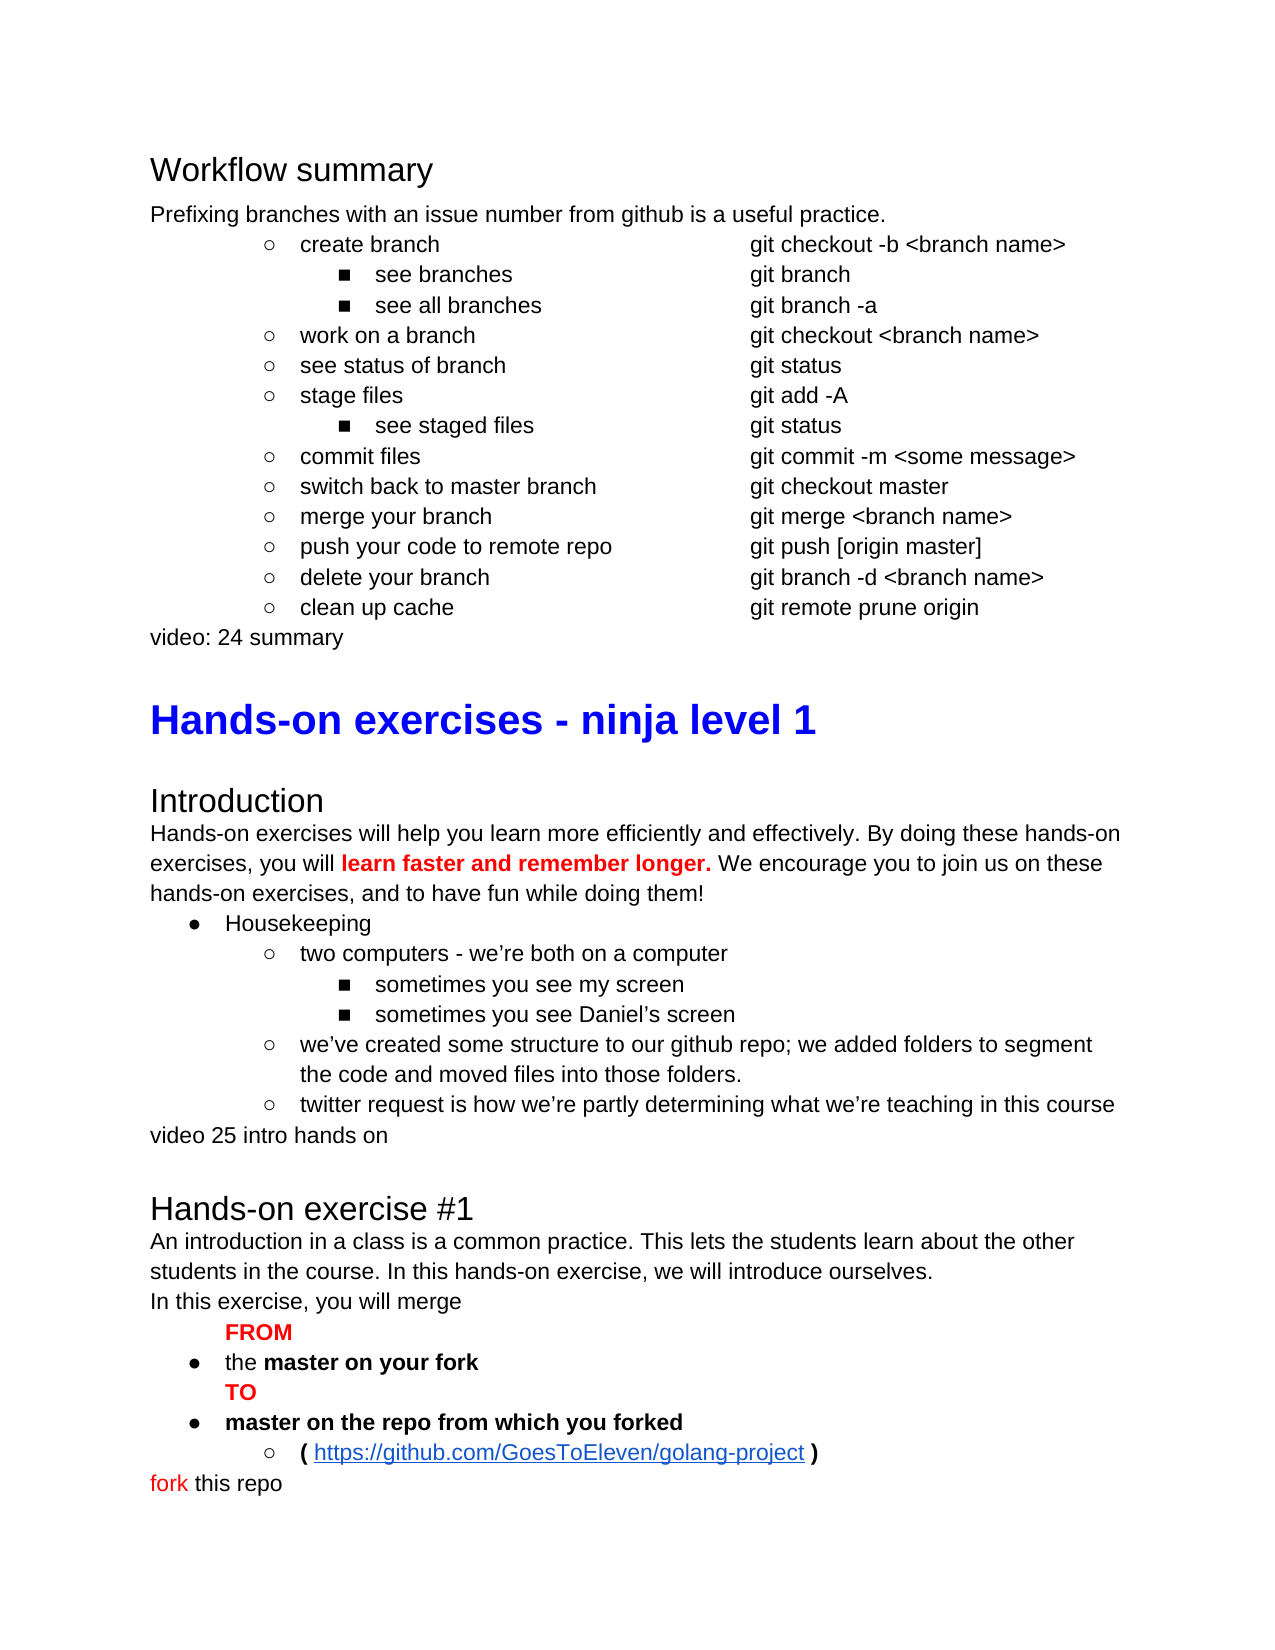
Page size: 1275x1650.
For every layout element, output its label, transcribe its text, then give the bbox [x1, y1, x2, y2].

text fork this repo [150, 1469, 1125, 1496]
text Hands-on exercises will help you learn more efficiently and effectively. By doing these hands-on exercises, you will learn faster and remember longer. We encourage you to join us on these hands-on exercises, and to have fun while doing them! [150, 819, 1125, 906]
list see staged files git status [337, 412, 1125, 439]
list clean up cache git remote prune origin [262, 594, 1125, 620]
list delete your branch git branch -d <branch name> [262, 563, 1125, 590]
text Prefixing branches with an issue number from github is a useful practice. [150, 201, 1125, 227]
list create branch git checkout -b <branch name> [262, 231, 1125, 257]
list push your code to remote repo git push [origin master] [262, 533, 1125, 559]
list work on a branch git checkout <branch name> [262, 322, 1125, 348]
list two computers - we’re both on a computer [262, 940, 1125, 967]
text TO [225, 1379, 1125, 1405]
subtitle Workflow summary [150, 150, 1125, 188]
list sometimes you see Daniel’s screen [337, 1001, 1125, 1027]
list sometimes you see my screen [337, 971, 1125, 997]
list the master on your fork [187, 1349, 1125, 1375]
list we’ve created some structure to our github repo; we added folders to segment the code and moved files into those folders. [262, 1031, 1125, 1088]
text In this exercise, you will merge [150, 1288, 1125, 1314]
text An introduction in a class is a common practice. This lets the students learn about the other students in the course. In this hands-on exercise, we will introduce ourselves. [150, 1228, 1125, 1284]
list see branches git branch [337, 261, 1125, 288]
text FROM [150, 1318, 1125, 1345]
list Housekeeping [187, 910, 1125, 937]
subtitle Introduction [150, 781, 1125, 819]
list see all branches git branch -a [337, 292, 1125, 318]
list master on the repo from which you forked [187, 1409, 1125, 1435]
list stage files git add -A [262, 382, 1125, 408]
list commit files git commit -m <some message> [262, 443, 1125, 469]
text video 25 intro hands on [150, 1122, 1125, 1148]
subtitle Hands-on exercise #1 [150, 1189, 1125, 1228]
subtitle Hands-on exercises - ninja level 1 [150, 696, 1125, 744]
list merge your branch git merge <branch name> [262, 503, 1125, 529]
list switch back to master branch git checkout master [262, 473, 1125, 499]
list see status of branch git status [262, 352, 1125, 378]
list ( https://github.com/GoesToEleven/golang-project ) [262, 1439, 1125, 1466]
list twitter request is how we’re partly determining what we’re teaching in this course [262, 1091, 1125, 1118]
text video: 24 summary [150, 624, 1125, 650]
